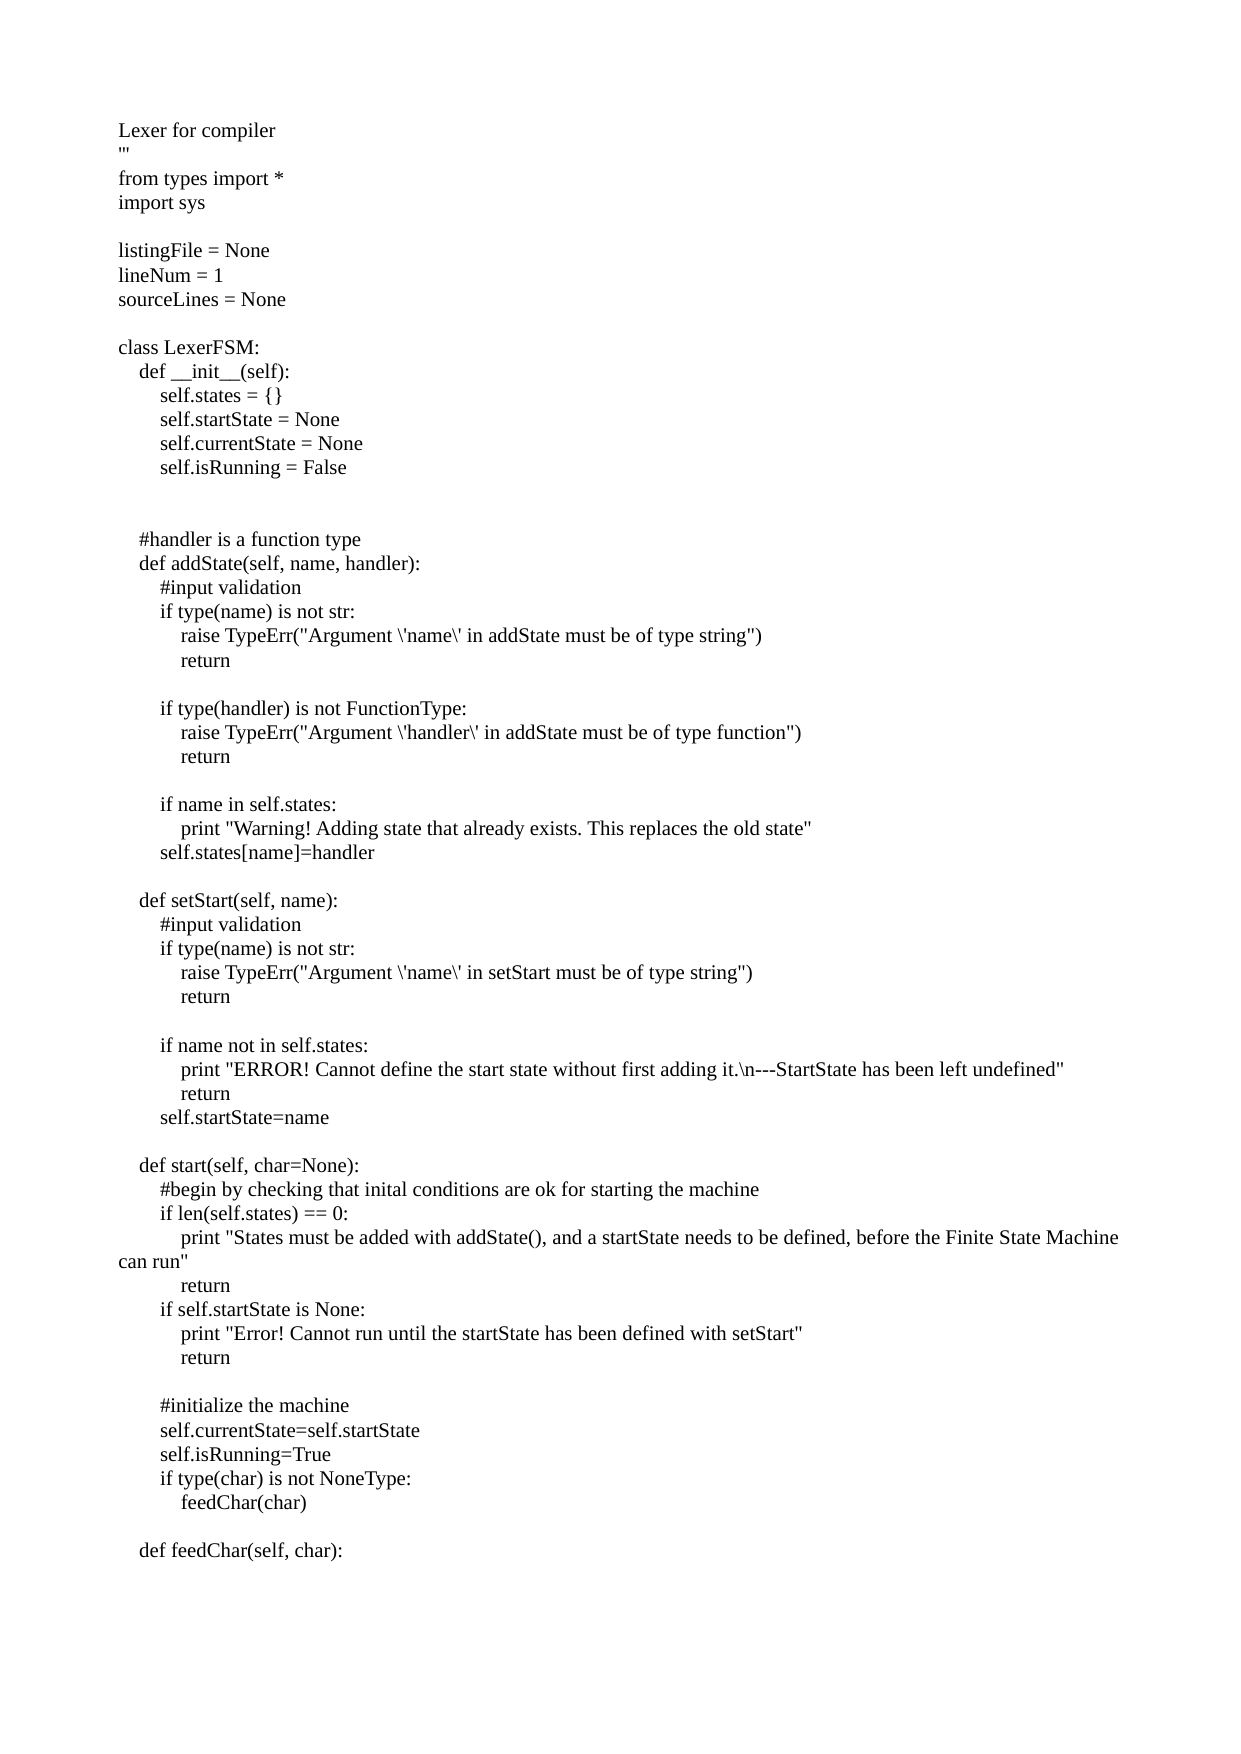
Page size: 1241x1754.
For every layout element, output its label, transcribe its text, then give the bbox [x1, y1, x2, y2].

text return [118, 647, 1122, 672]
text class LexerFSM: [118, 335, 1122, 359]
text if type(name) is not str: [118, 599, 1122, 623]
text def start(self, char=None): [118, 1153, 1122, 1177]
text from types import * [118, 166, 1122, 190]
text self.states = {} [118, 383, 1122, 407]
text #handler is a function type [118, 527, 1122, 551]
text ''' [118, 142, 1122, 166]
text return [118, 1345, 1122, 1369]
text self.states[name]=handler [118, 840, 1122, 864]
text #initialize the machine [118, 1393, 1122, 1417]
text def feedChar(self, char): [118, 1538, 1122, 1562]
text raise TypeErr("Argument \'name\' in addState must be of type string") [118, 623, 1122, 647]
text sourceLines = None [118, 287, 1122, 311]
text print "Warning! Adding state that already exists. This replaces the old state" [118, 816, 1122, 840]
text if len(self.states) == 0: [118, 1201, 1122, 1225]
text if type(char) is not NoneType: [118, 1466, 1122, 1490]
text raise TypeErr("Argument \'handler\' in addState must be of type function") [118, 720, 1122, 744]
text def addState(self, name, handler): [118, 551, 1122, 575]
text print "ERROR! Cannot define the start state without first adding it.\n---StartState has been left undefined" [118, 1057, 1122, 1081]
text if self.startState is None: [118, 1297, 1122, 1321]
text if name not in self.states: [118, 1032, 1122, 1057]
text self.isRunning = False [118, 455, 1122, 479]
text self.currentState = None [118, 431, 1122, 455]
text return [118, 1081, 1122, 1105]
text return [118, 744, 1122, 768]
text def __init__(self): [118, 359, 1122, 383]
text lineNum = 1 [118, 262, 1122, 287]
text listingFile = None [118, 238, 1122, 262]
text print "States must be added with addState(), and a startState needs to be defined, before the Finite State Machine can run" [118, 1225, 1122, 1273]
text if type(handler) is not FunctionType: [118, 696, 1122, 720]
text Lexer for compiler [118, 118, 1122, 142]
text #input validation [118, 575, 1122, 599]
text self.startState = None [118, 407, 1122, 431]
text import sys [118, 190, 1122, 214]
text #begin by checking that inital conditions are ok for starting the machine [118, 1177, 1122, 1201]
text self.isRunning=True [118, 1442, 1122, 1466]
text self.currentState=self.startState [118, 1417, 1122, 1442]
text raise TypeErr("Argument \'name\' in setStart must be of type string") [118, 960, 1122, 984]
text def setStart(self, name): [118, 888, 1122, 912]
text if name in self.states: [118, 792, 1122, 816]
text return [118, 1273, 1122, 1297]
text feedChar(char) [118, 1490, 1122, 1514]
text self.startState=name [118, 1105, 1122, 1129]
text return [118, 984, 1122, 1008]
text print "Error! Cannot run until the startState has been defined with setStart" [118, 1321, 1122, 1345]
text if type(name) is not str: [118, 936, 1122, 960]
text #input validation [118, 912, 1122, 936]
